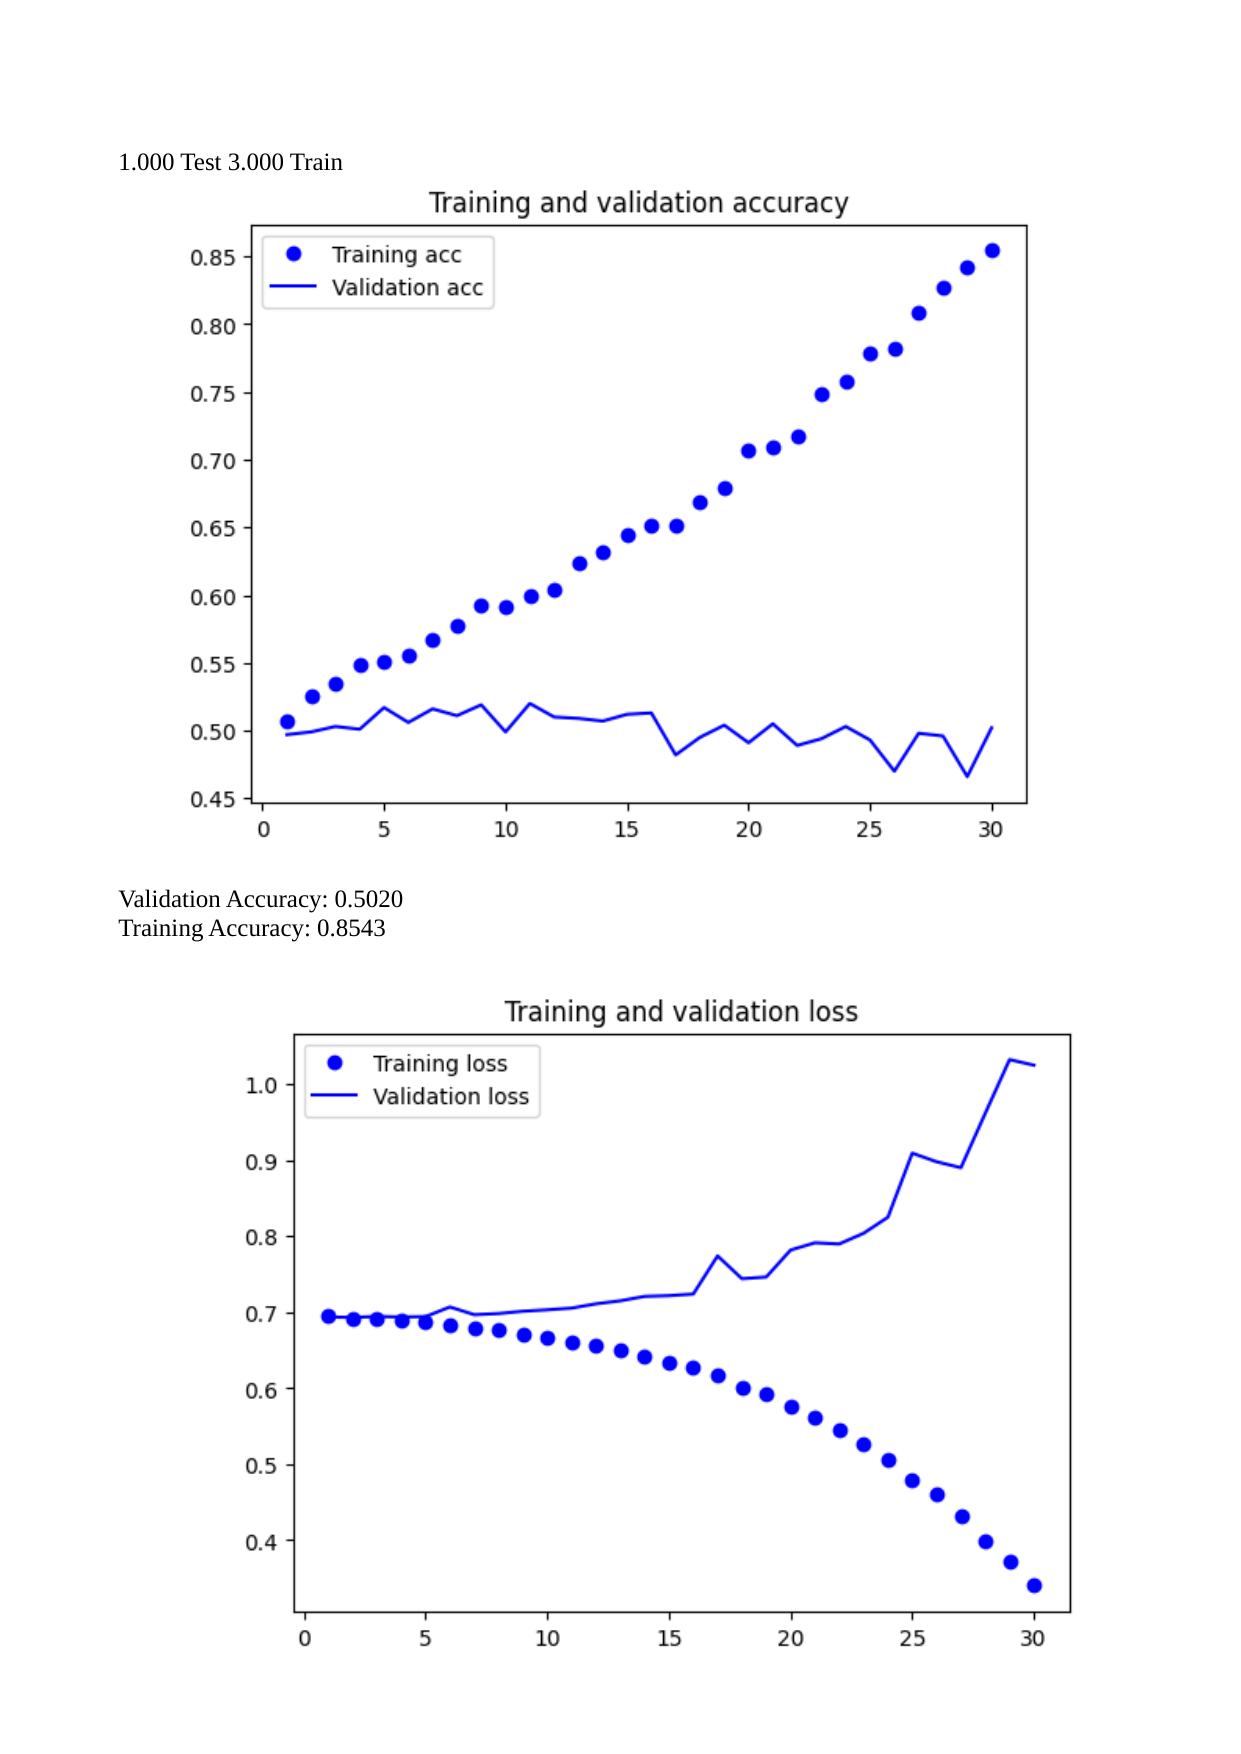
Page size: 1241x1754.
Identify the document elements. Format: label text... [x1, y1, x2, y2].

text Validation Accuracy: 0.5020 [118, 884, 1122, 913]
picture [173, 175, 1042, 856]
text Training Accuracy: 0.8543 [118, 913, 1122, 942]
text 1.000 Test 3.000 Train [118, 147, 1122, 176]
picture [228, 984, 1084, 1665]
